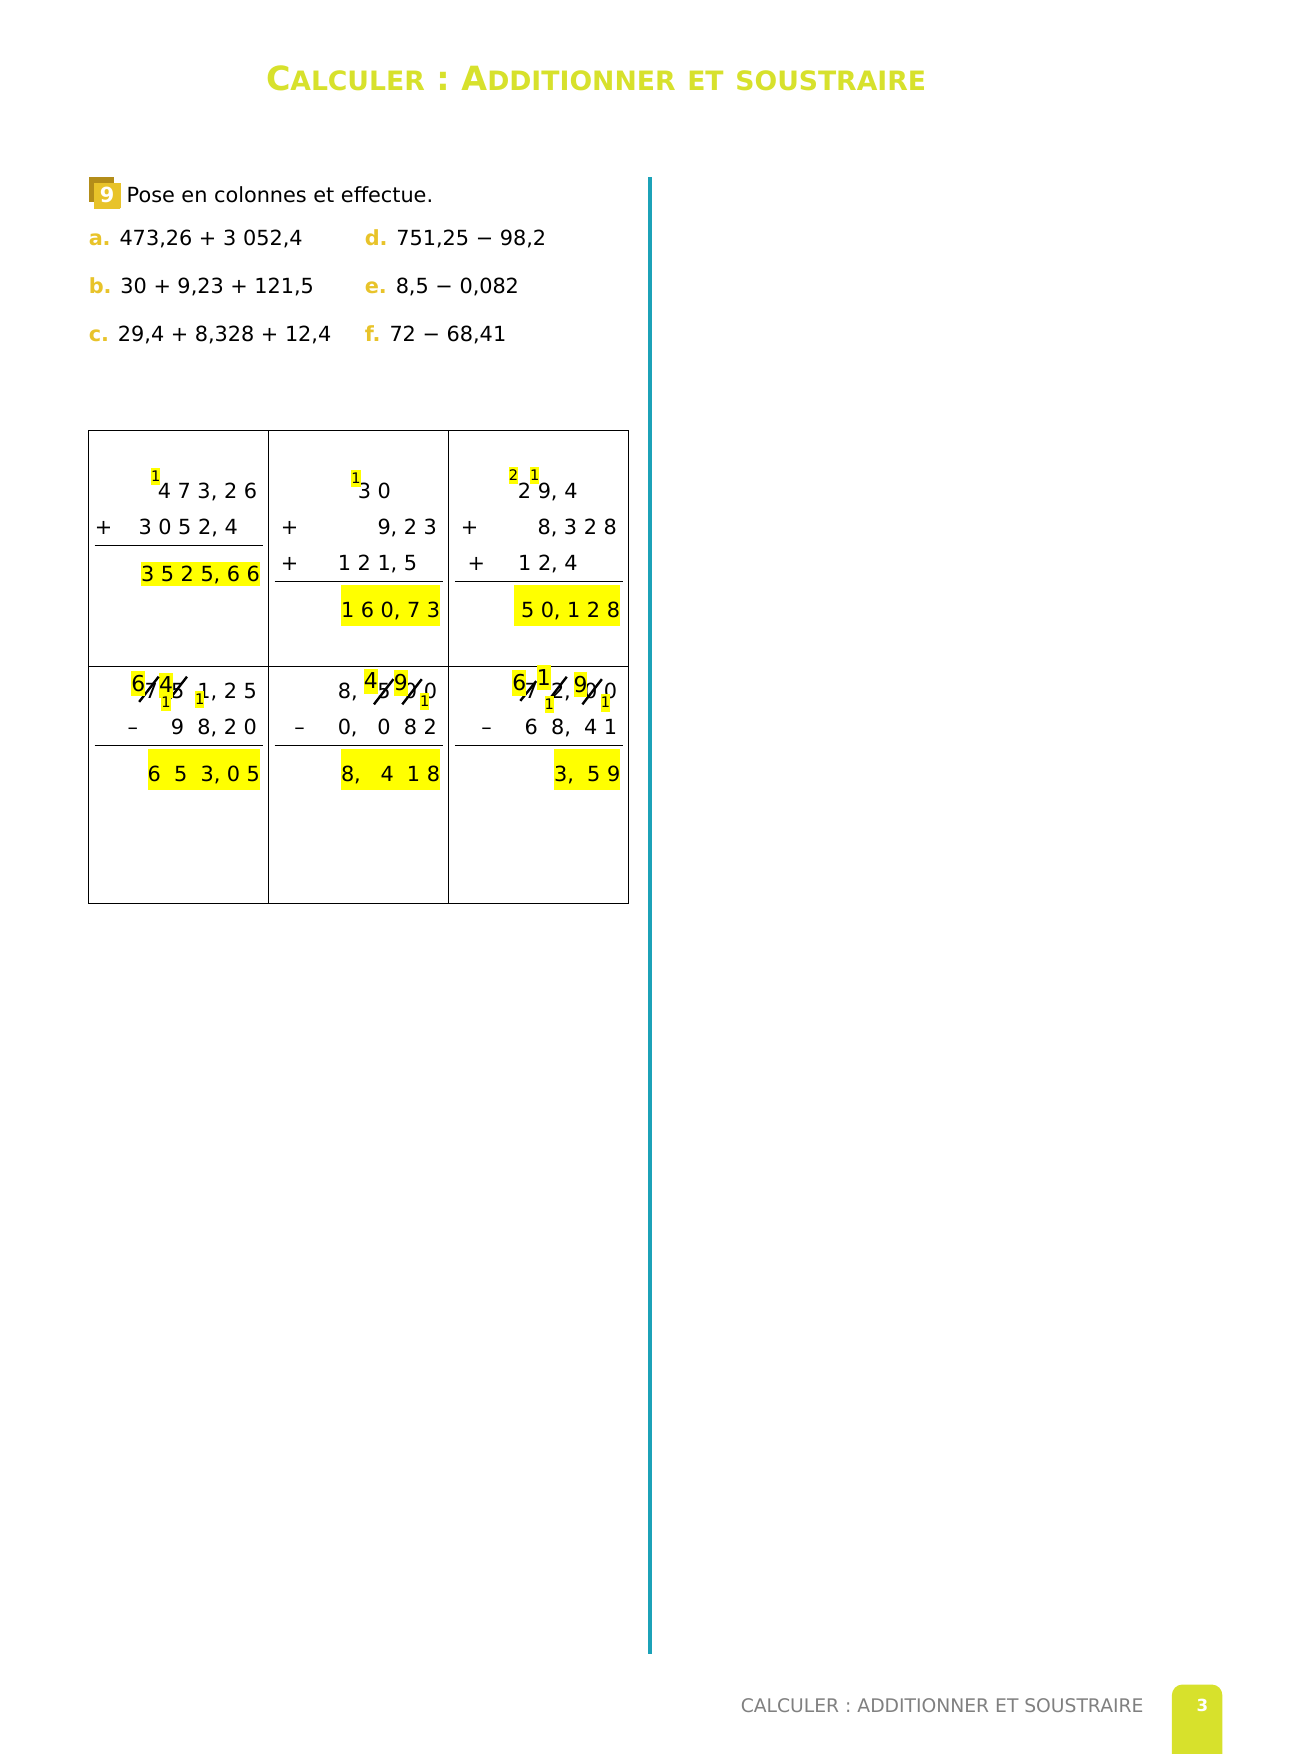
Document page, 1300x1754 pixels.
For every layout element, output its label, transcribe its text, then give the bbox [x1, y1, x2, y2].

list 29,4 + 8,328 + 12,4 [88, 322, 353, 346]
table_header 4 7 3, 2 6 + 3 0 5 2, 4 3 5 2 5, 6 6 [89, 431, 268, 666]
table_cell 7 2, 0 0 – 6 8, 4 1 3, 5 9 [449, 667, 628, 902]
list 8,5 − 0,082 [364, 274, 629, 298]
subtitle Pose en colonnes et effectue. [114, 177, 629, 208]
table_cell 8, 5 0 0 – 0, 0 8 2 8, 4 1 8 [269, 667, 448, 902]
table_header 2 9, 4 + 8, 3 2 8 + 1 2, 4 5 0, 1 2 8 [449, 431, 628, 666]
table_header 3 0 + 9, 2 3 + 1 2 1, 5 1 6 0, 7 3 [269, 431, 448, 666]
table_cell 7 5 1, 2 5 – 9 8, 2 0 6 5 3, 0 5 [89, 667, 268, 902]
list 473,26 + 3 052,4 [88, 226, 353, 250]
list 751,25 − 98,2 [364, 226, 629, 250]
list 30 + 9,23 + 121,5 [88, 274, 353, 298]
list 72 − 68,41 [364, 322, 629, 346]
